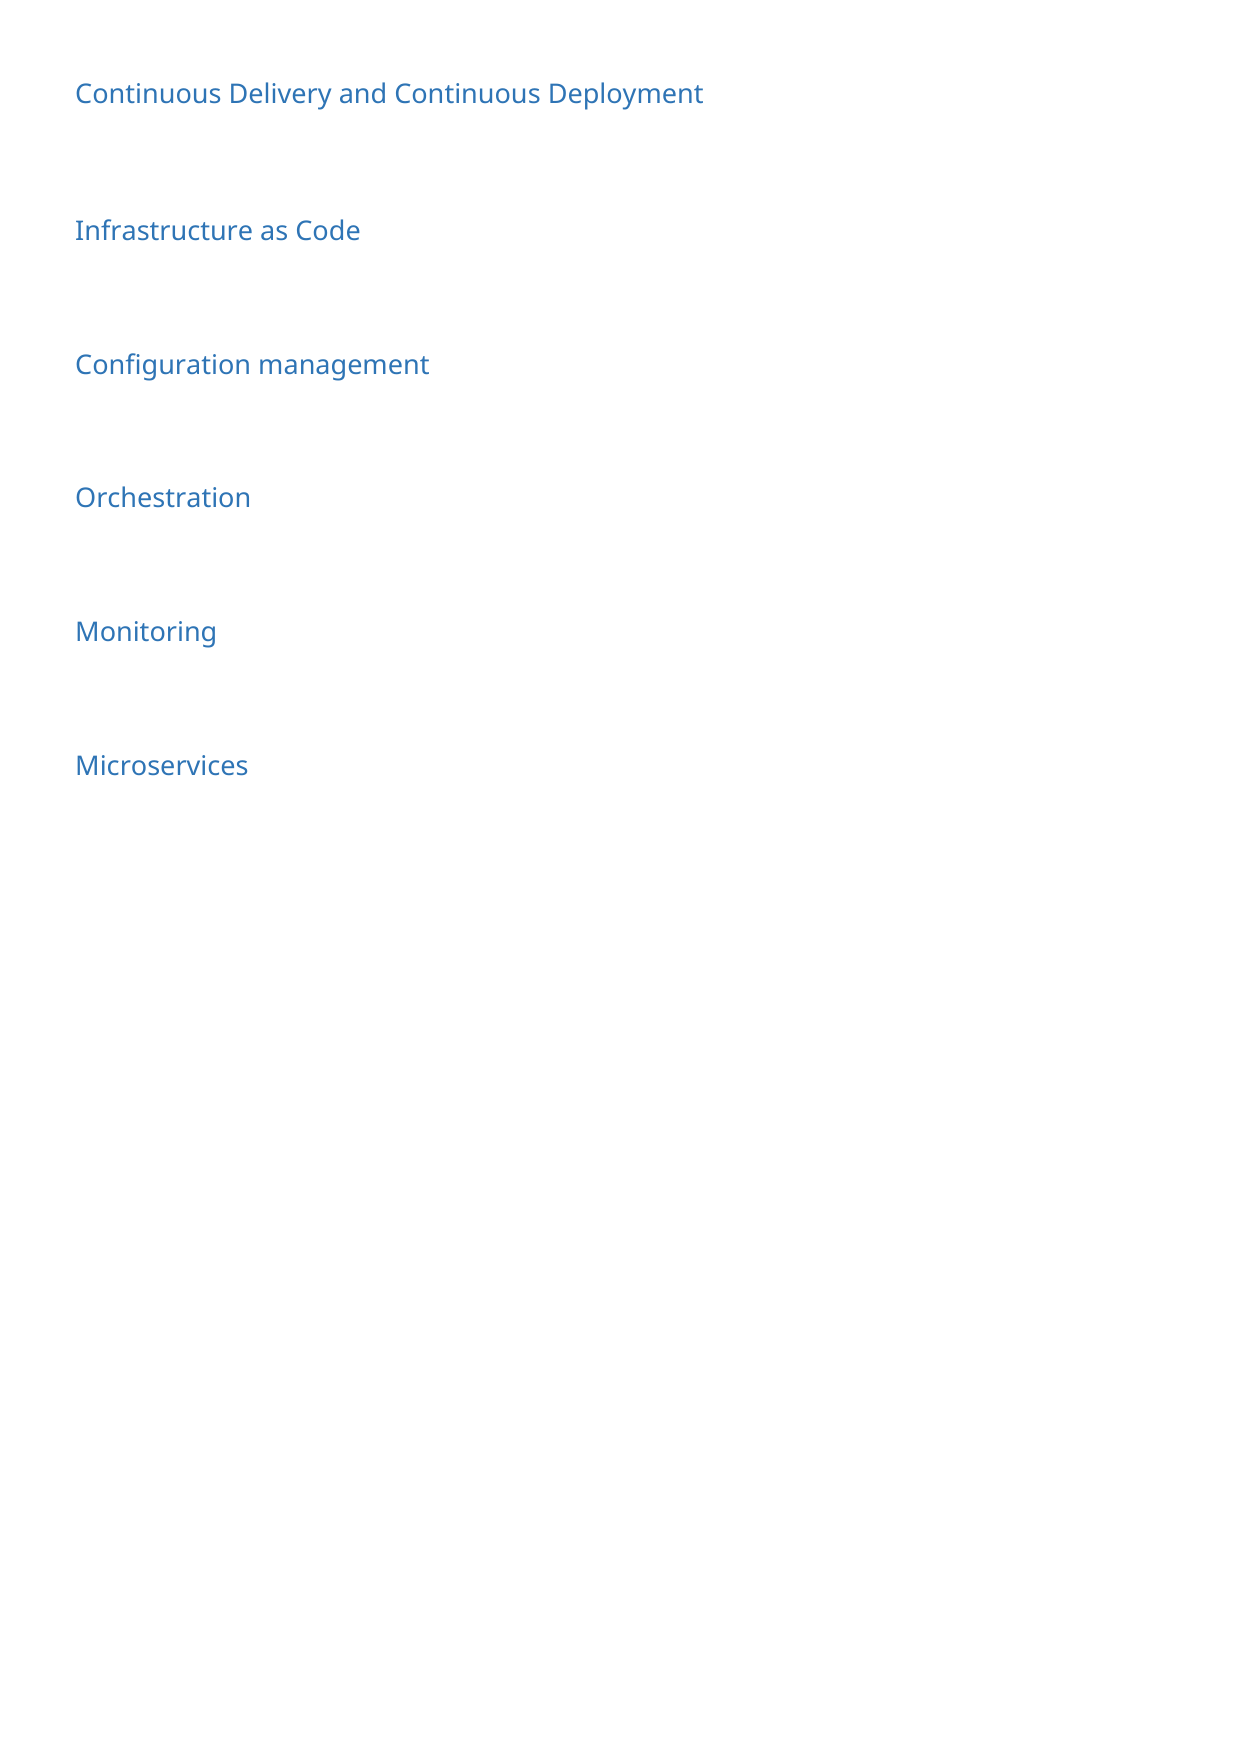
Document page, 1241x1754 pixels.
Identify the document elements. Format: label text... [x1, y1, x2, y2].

subtitle Microservices [75, 746, 1165, 783]
subtitle Configuration management [75, 345, 1165, 382]
subtitle Orchestration [75, 479, 1165, 516]
subtitle Monitoring [75, 613, 1165, 649]
subtitle Continuous Delivery and Continuous Deployment [75, 75, 1165, 112]
subtitle Infrastructure as Code [75, 212, 1165, 248]
